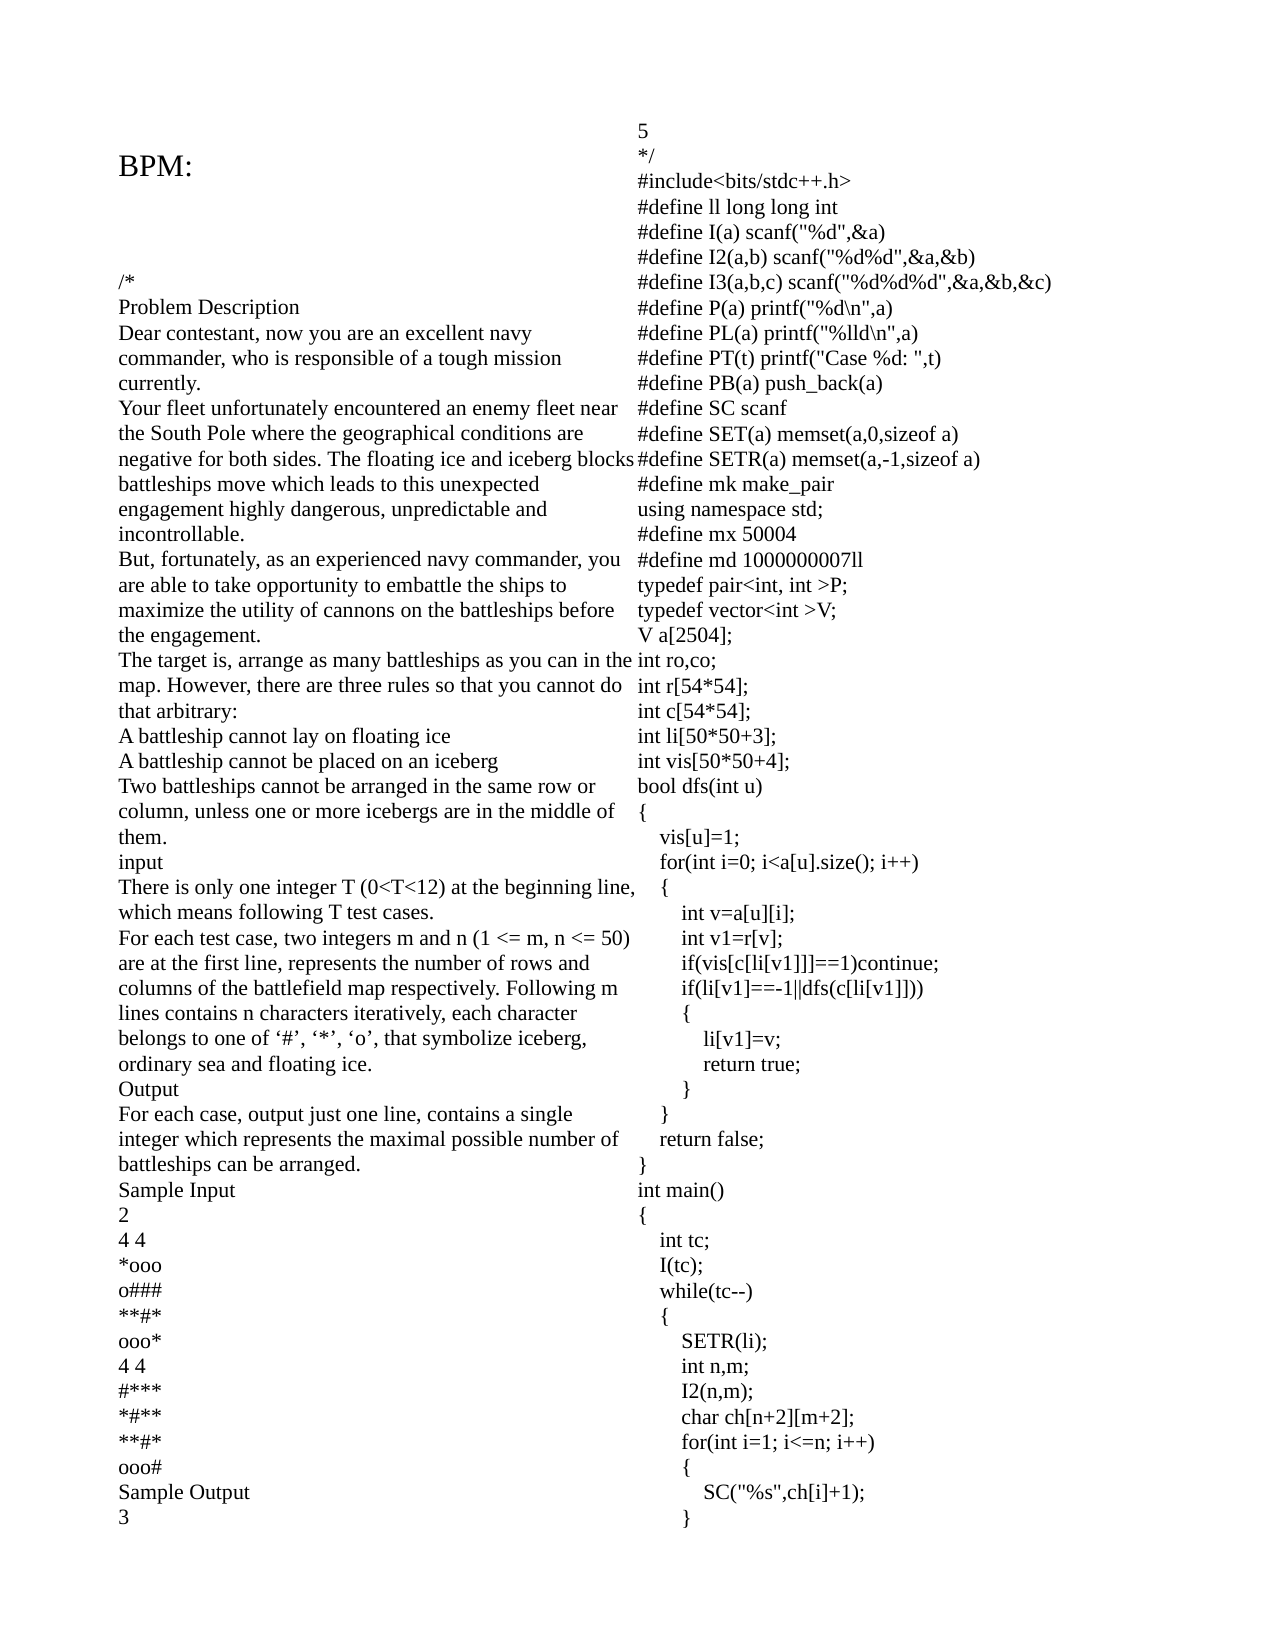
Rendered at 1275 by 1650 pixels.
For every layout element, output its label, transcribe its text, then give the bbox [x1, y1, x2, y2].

text Output [118, 1076, 637, 1101]
text { [637, 1202, 1157, 1227]
text A battleship cannot be placed on an iceberg [118, 748, 637, 773]
text return false; [637, 1126, 1157, 1152]
text int tc; [637, 1227, 1157, 1252]
text #define md 1000000007ll [637, 547, 1157, 572]
text input [118, 849, 637, 874]
text #define ll long long int [637, 194, 1157, 219]
text #define SETR(a) memset(a,-1,sizeof a) [637, 446, 1157, 471]
text But, fortunately, as an experienced navy commander, you are able to take opportunity to embattle the ships to maximize the utility of cannons on the battleships before the engagement. [118, 546, 637, 647]
text int v1=r[v]; [637, 925, 1157, 950]
text char ch[n+2][m+2]; [637, 1404, 1157, 1429]
text } [637, 1101, 1157, 1126]
text #define P(a) printf("%d\n",a) [637, 294, 1157, 320]
text 4 4 [118, 1227, 637, 1252]
text for(int i=0; i<a[u].size(); i++) [637, 849, 1157, 874]
text int li[50*50+3]; [637, 723, 1157, 748]
text } [637, 1076, 1157, 1101]
text Your fleet unfortunately encountered an enemy fleet near the South Pole where the geographical conditions are negative for both sides. The floating ice and iceberg blocks battleships move which leads to this unexpected engagement highly dangerous, unpredictable and incontrollable. [118, 395, 637, 546]
text The target is, arrange as many battleships as you can in the map. However, there are three rules so that you cannot do that arbitrary: [118, 647, 637, 723]
text while(tc--) [637, 1278, 1157, 1303]
text */ [637, 143, 1157, 168]
text vis[u]=1; [637, 824, 1157, 849]
text { [637, 1454, 1157, 1479]
text #define SC scanf [637, 395, 1157, 421]
text #define PB(a) push_back(a) [637, 370, 1157, 395]
text #define I(a) scanf("%d",&a) [637, 219, 1157, 244]
text SC("%s",ch[i]+1); [637, 1479, 1157, 1504]
text int r[54*54]; [637, 673, 1157, 698]
text } [637, 1152, 1157, 1177]
text int vis[50*50+4]; [637, 748, 1157, 773]
text For each test case, two integers m and n (1 <= m, n <= 50) are at the first line, represents the number of rows and columns of the battlefield map respectively. Following m lines contains n characters iteratively, each character belongs to one of ‘#’, ‘*’, ‘o’, that symbolize iceberg, ordinary sea and floating ice. [118, 924, 637, 1076]
text *ooo [118, 1252, 637, 1277]
text Two battleships cannot be arranged in the same row or column, unless one or more icebergs are in the middle of them. [118, 773, 637, 849]
text o### [118, 1277, 637, 1303]
text 2 [118, 1202, 637, 1227]
text int c[54*54]; [637, 698, 1157, 723]
text There is only one integer T (0<T<12) at the beginning line, which means following T test cases. [118, 874, 637, 924]
text { [637, 1303, 1157, 1328]
text { [637, 1000, 1157, 1026]
text ooo# [118, 1454, 637, 1479]
text Sample Output [118, 1479, 637, 1504]
text **#* [118, 1429, 637, 1454]
text if(vis[c[li[v1]]]==1)continue; [637, 950, 1157, 975]
text using namespace std; [637, 496, 1157, 521]
text For each case, output just one line, contains a single integer which represents the maximal possible number of battleships can be arranged. [118, 1101, 637, 1177]
text #*** [118, 1378, 637, 1403]
text #define I2(a,b) scanf("%d%d",&a,&b) [637, 244, 1157, 269]
text } [637, 1504, 1157, 1530]
text I2(n,m); [637, 1378, 1157, 1404]
text #define I3(a,b,c) scanf("%d%d%d",&a,&b,&c) [637, 269, 1157, 294]
text ooo* [118, 1328, 637, 1353]
text #define PL(a) printf("%lld\n",a) [637, 320, 1157, 345]
text { [637, 799, 1157, 824]
text A battleship cannot lay on floating ice [118, 723, 637, 748]
text bool dfs(int u) [637, 773, 1157, 799]
text SETR(li); [637, 1328, 1157, 1353]
text BPM: [118, 147, 637, 183]
text { [637, 874, 1157, 899]
text if(li[v1]==-1||dfs(c[li[v1]])) [637, 975, 1157, 1000]
text int ro,co; [637, 647, 1157, 673]
text for(int i=1; i<=n; i++) [637, 1429, 1157, 1454]
text int n,m; [637, 1353, 1157, 1378]
text 4 4 [118, 1353, 637, 1378]
text Dear contestant, now you are an excellent navy commander, who is responsible of a tough mission currently. [118, 319, 637, 395]
text int v=a[u][i]; [637, 899, 1157, 925]
text #define mx 50004 [637, 521, 1157, 547]
text return true; [637, 1051, 1157, 1076]
text *#** [118, 1403, 637, 1429]
text #include<bits/stdc++.h> [637, 168, 1157, 194]
text V a[2504]; [637, 622, 1157, 647]
text I(tc); [637, 1252, 1157, 1278]
text #define PT(t) printf("Case %d: ",t) [637, 345, 1157, 370]
text #define SET(a) memset(a,0,sizeof a) [637, 421, 1157, 446]
text li[v1]=v; [637, 1026, 1157, 1051]
text /* [118, 269, 637, 294]
text int main() [637, 1177, 1157, 1202]
text typedef vector<int >V; [637, 597, 1157, 622]
text Sample Input [118, 1177, 637, 1202]
text 3 [118, 1504, 637, 1529]
text Problem Description [118, 294, 637, 319]
text typedef pair<int, int >P; [637, 572, 1157, 597]
text 5 [637, 118, 1157, 143]
text #define mk make_pair [637, 471, 1157, 496]
text **#* [118, 1303, 637, 1328]
